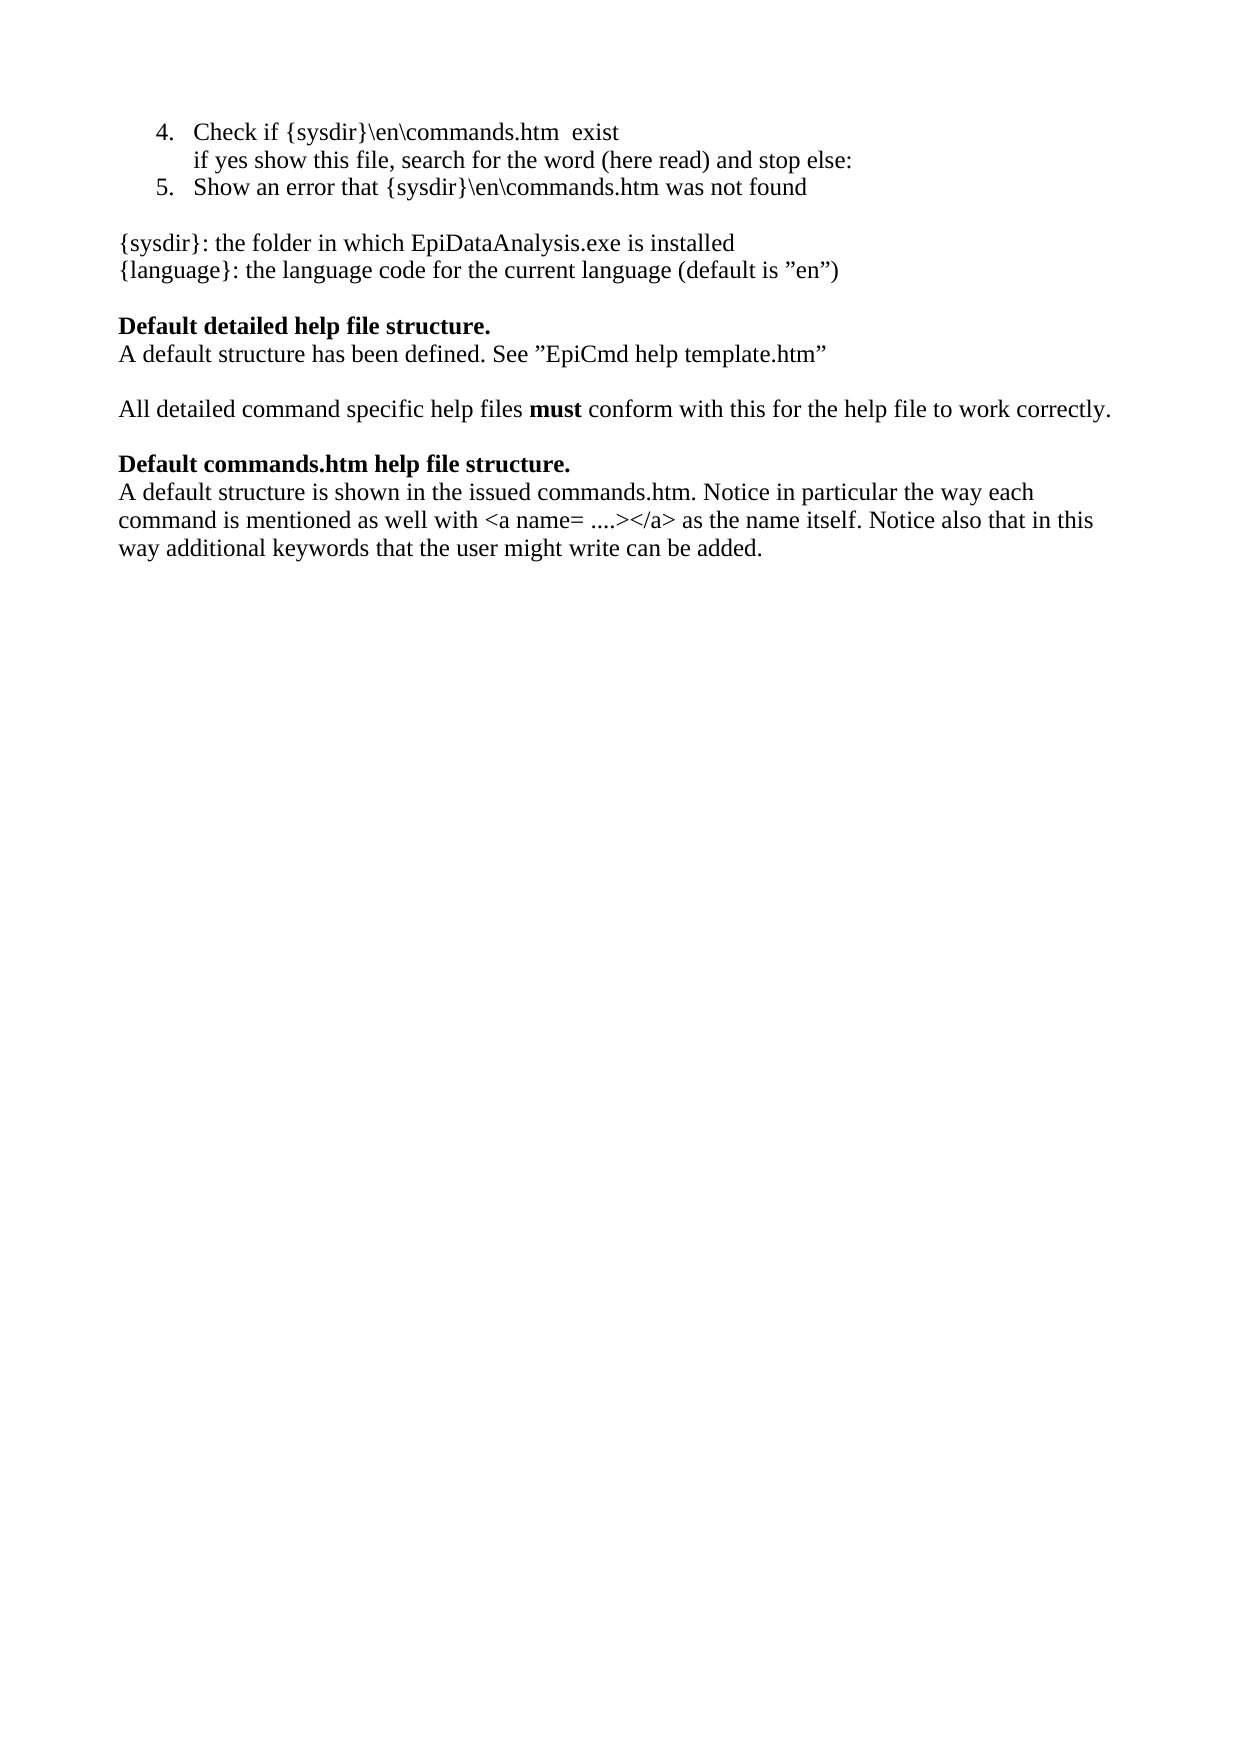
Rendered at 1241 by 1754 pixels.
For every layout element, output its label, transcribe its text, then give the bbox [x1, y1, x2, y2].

text Default detailed help file structure. [118, 312, 1122, 340]
text Default commands.htm help file structure. [118, 451, 1122, 478]
text All detailed command specific help files must conform with this for the help file to work correctly. [118, 395, 1122, 423]
list Show an error that {sysdir}\en\commands.htm was not found [156, 173, 1122, 201]
text A default structure is shown in the issued commands.htm. Notice in particular the way each command is mentioned as well with <a name= ....></a> as the name itself. Notice also that in this way additional keywords that the user might write can be added. [118, 478, 1122, 561]
text {sysdir}: the folder in which EpiDataAnalysis.exe is installed [118, 229, 1122, 257]
list Check if {sysdir}\en\commands.htm exist if yes show this file, search for the word (here read) and stop else: [156, 118, 1122, 173]
text A default structure has been defined. See ”EpiCmd help template.htm” [118, 340, 1122, 367]
text {language}: the language code for the current language (default is ”en”) [118, 257, 1122, 284]
